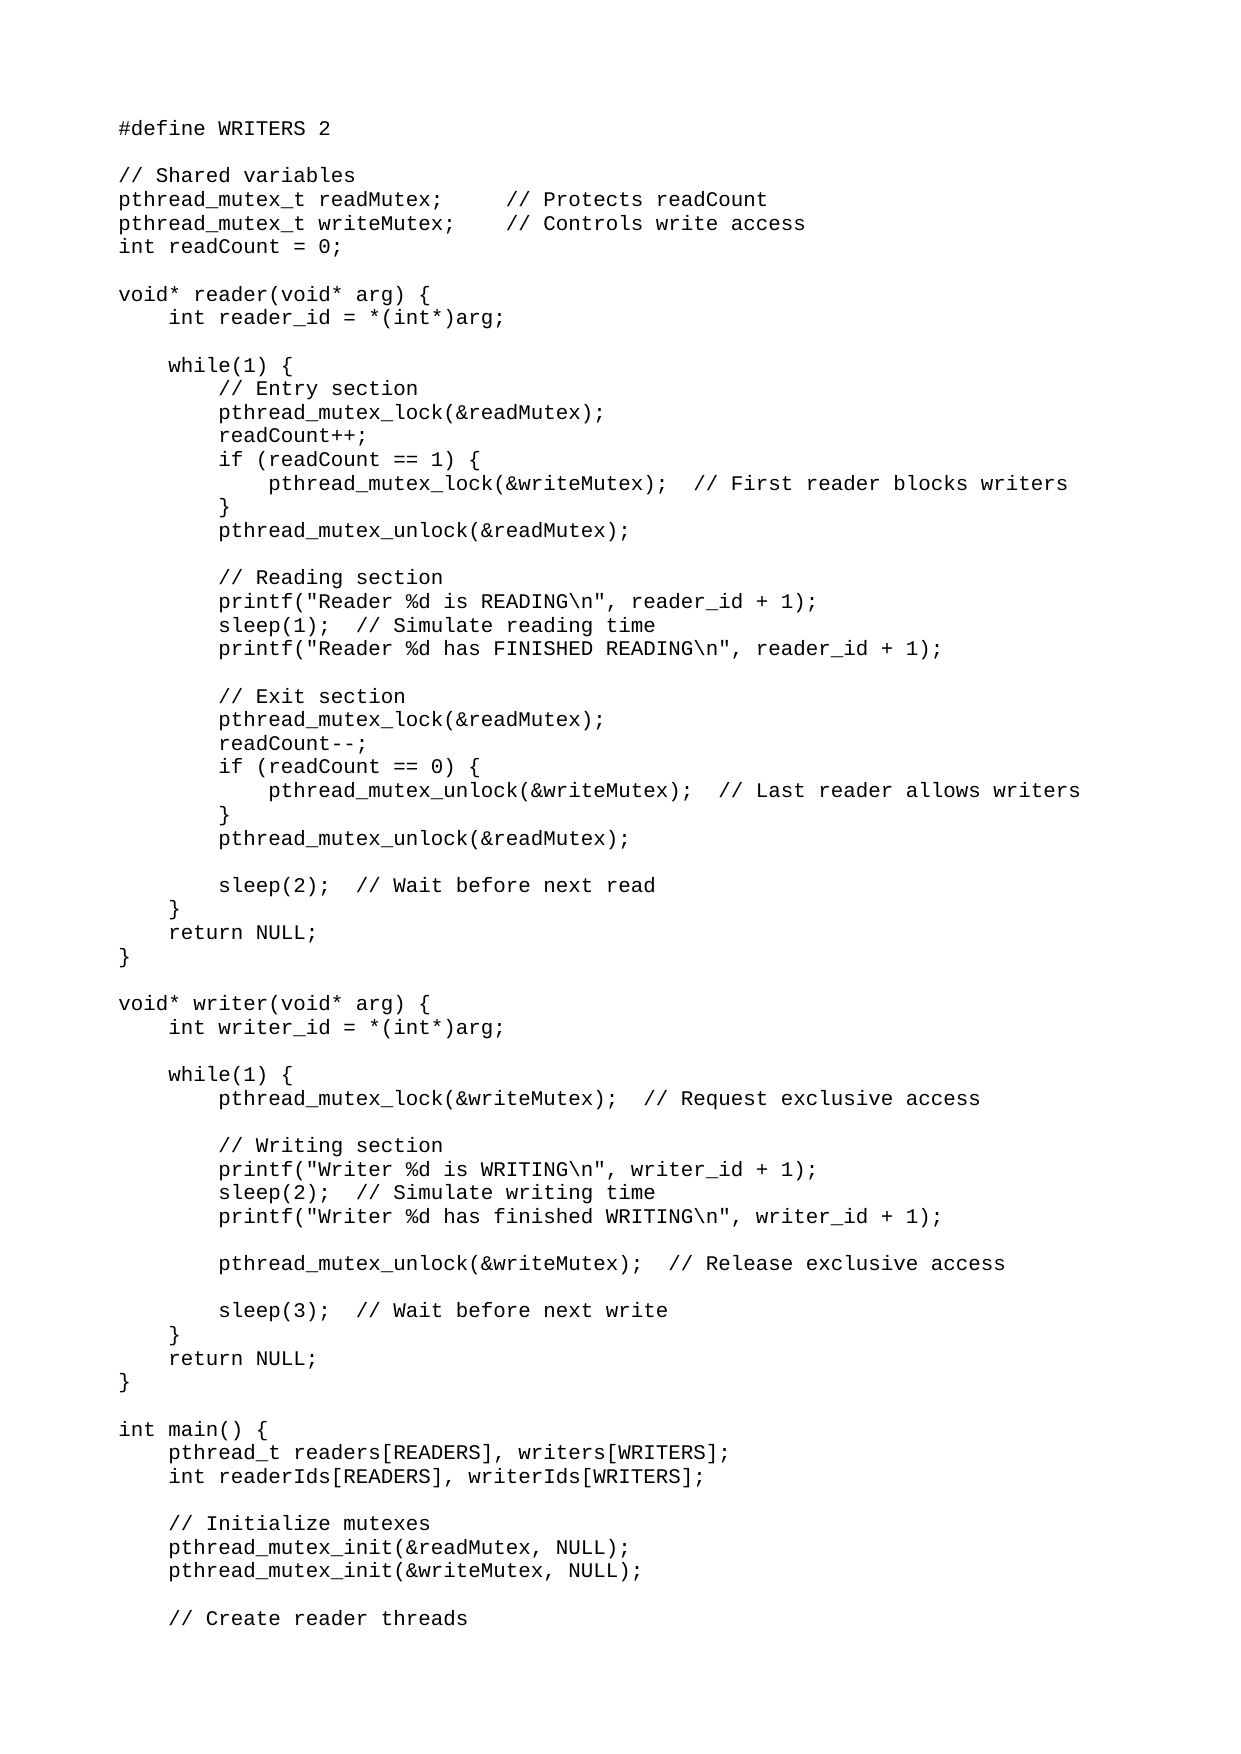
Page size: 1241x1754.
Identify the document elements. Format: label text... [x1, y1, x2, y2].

text void* writer(void* arg) { [118, 993, 1122, 1017]
text } [118, 496, 1122, 520]
text #define WRITERS 2 [118, 118, 1122, 142]
text if (readCount == 0) { [118, 757, 1122, 780]
text int writer_id = *(int*)arg; [118, 1017, 1122, 1040]
text pthread_mutex_unlock(&readMutex); [118, 827, 1122, 851]
text } [118, 1371, 1122, 1395]
text // Create reader threads [118, 1608, 1122, 1631]
text while(1) { [118, 1064, 1122, 1088]
text pthread_mutex_unlock(&writeMutex); // Release exclusive access [118, 1253, 1122, 1277]
text printf("Reader %d is READING\n", reader_id + 1); [118, 591, 1122, 615]
text readCount++; [118, 426, 1122, 449]
text pthread_mutex_lock(&readMutex); [118, 402, 1122, 426]
text pthread_mutex_lock(&writeMutex); // Request exclusive access [118, 1088, 1122, 1111]
text pthread_mutex_unlock(&writeMutex); // Last reader allows writers [118, 780, 1122, 804]
text sleep(2); // Simulate writing time [118, 1182, 1122, 1206]
text pthread_mutex_lock(&writeMutex); // First reader blocks writers [118, 473, 1122, 496]
text } [118, 1324, 1122, 1348]
text pthread_mutex_init(&readMutex, NULL); [118, 1537, 1122, 1561]
text // Shared variables [118, 165, 1122, 189]
text readCount--; [118, 733, 1122, 757]
text // Writing section [118, 1135, 1122, 1158]
text int main() { [118, 1419, 1122, 1442]
text void* reader(void* arg) { [118, 284, 1122, 307]
text // Exit section [118, 686, 1122, 709]
text pthread_mutex_init(&writeMutex, NULL); [118, 1561, 1122, 1584]
text if (readCount == 1) { [118, 449, 1122, 473]
text pthread_t readers[READERS], writers[WRITERS]; [118, 1442, 1122, 1466]
text } [118, 898, 1122, 922]
text sleep(1); // Simulate reading time [118, 615, 1122, 638]
text sleep(2); // Wait before next read [118, 875, 1122, 898]
text return NULL; [118, 1348, 1122, 1371]
text pthread_mutex_t readMutex; // Protects readCount [118, 189, 1122, 213]
text pthread_mutex_t writeMutex; // Controls write access [118, 213, 1122, 236]
text pthread_mutex_lock(&readMutex); [118, 709, 1122, 733]
text sleep(3); // Wait before next write [118, 1300, 1122, 1324]
text int reader_id = *(int*)arg; [118, 307, 1122, 331]
text pthread_mutex_unlock(&readMutex); [118, 520, 1122, 544]
text return NULL; [118, 922, 1122, 946]
text while(1) { [118, 354, 1122, 378]
text printf("Writer %d has finished WRITING\n", writer_id + 1); [118, 1206, 1122, 1229]
text int readerIds[READERS], writerIds[WRITERS]; [118, 1466, 1122, 1489]
text } [118, 804, 1122, 827]
text printf("Reader %d has FINISHED READING\n", reader_id + 1); [118, 638, 1122, 662]
text int readCount = 0; [118, 236, 1122, 260]
text } [118, 946, 1122, 969]
text // Reading section [118, 567, 1122, 591]
text // Entry section [118, 378, 1122, 402]
text printf("Writer %d is WRITING\n", writer_id + 1); [118, 1158, 1122, 1182]
text // Initialize mutexes [118, 1513, 1122, 1537]
